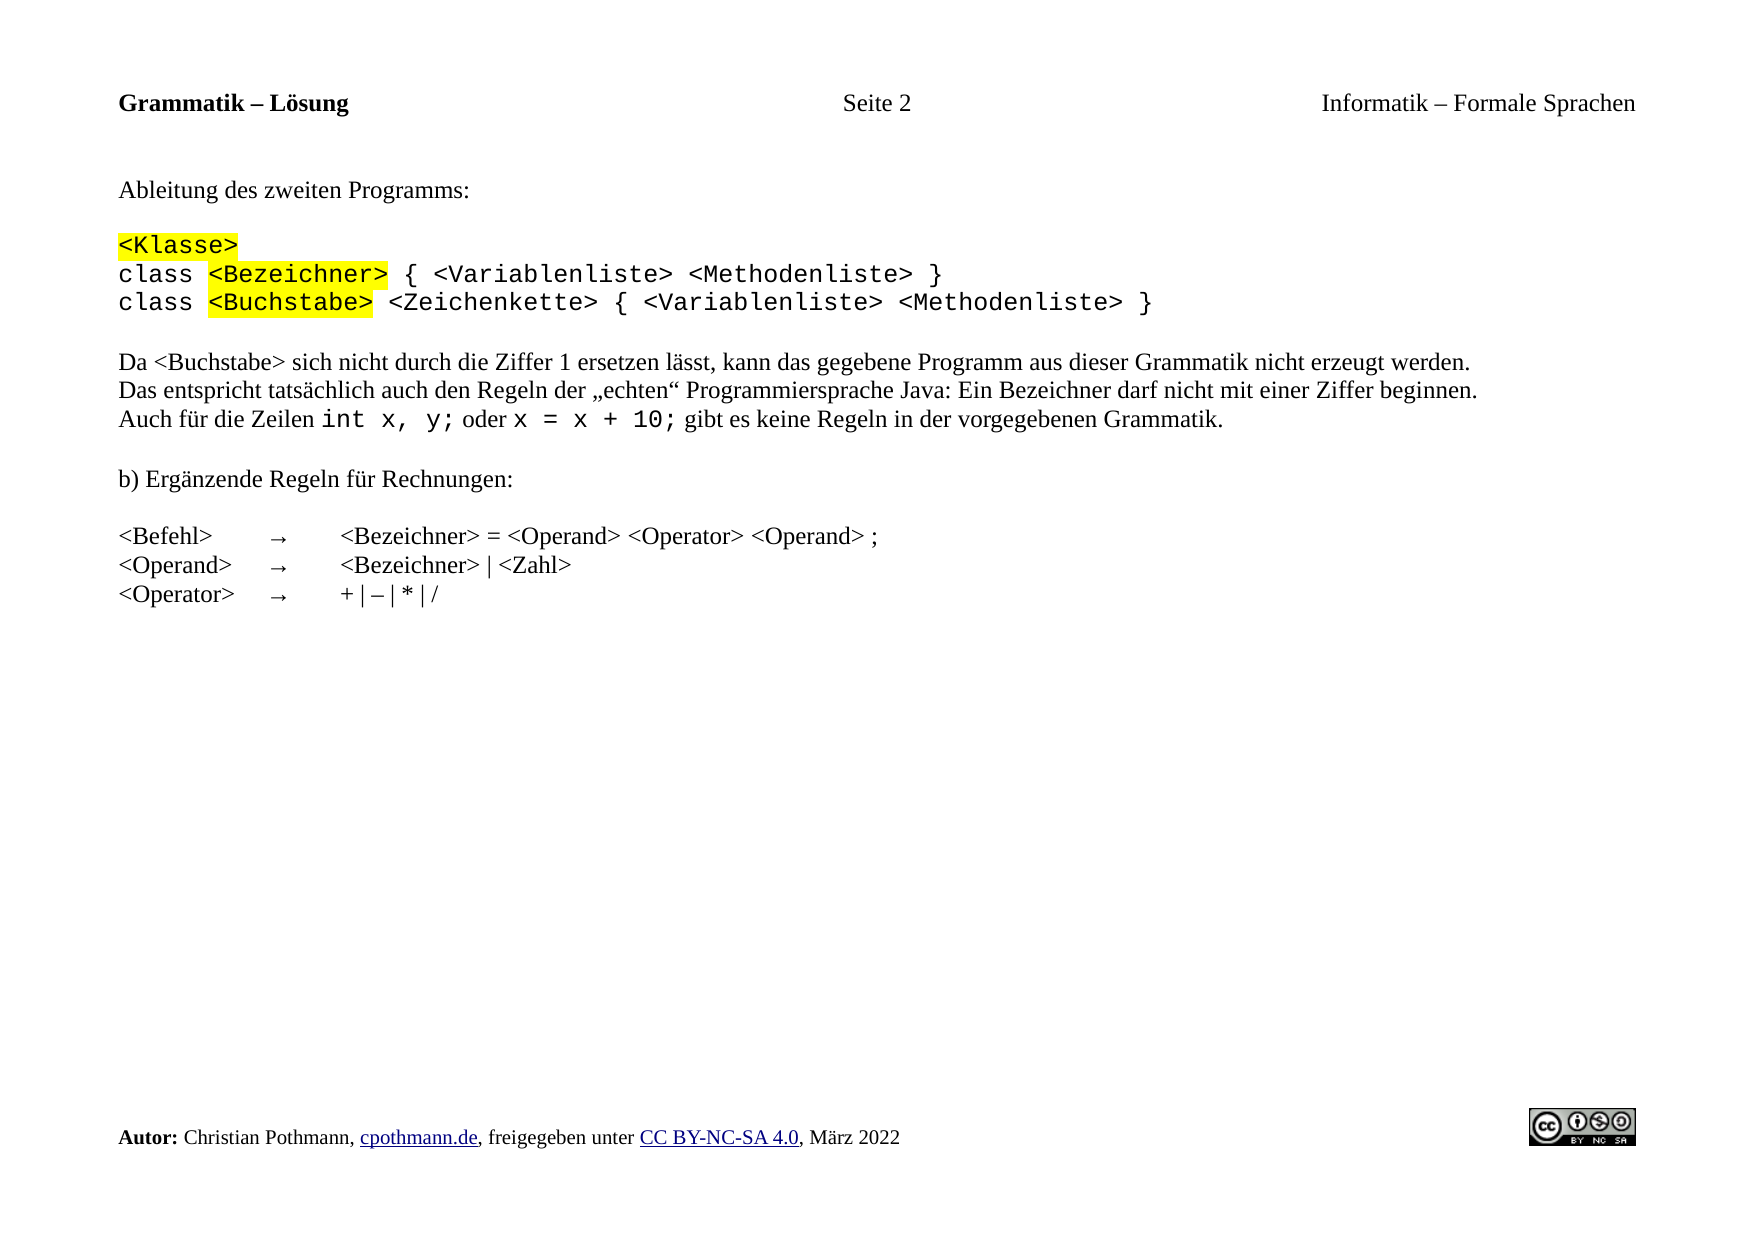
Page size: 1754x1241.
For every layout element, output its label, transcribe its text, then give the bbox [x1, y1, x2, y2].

text Das entspricht tatsächlich auch den Regeln der „echten“ Programmiersprache Java: Ein Bezeichner darf nicht mit einer Ziffer beginnen. [118, 376, 1636, 404]
text Ableitung des zweiten Programms: [118, 176, 1636, 204]
text Autor: Christian Pothmann, cpothmann.de, freigegeben unter CC BY-NC-SA 4.0, März 2022 [118, 1125, 1636, 1149]
text b) Ergänzende Regeln für Rechnungen: [118, 464, 1636, 493]
text <Befehl> → <Bezeichner> = <Operand> <Operator> <Operand> ; [118, 521, 1636, 550]
text Da <Buchstabe> sich nicht durch die Ziffer 1 ersetzen lässt, kann das gegebene Programm aus dieser Grammatik nicht erzeugt werden. [118, 347, 1636, 376]
text <Klasse> [118, 233, 1636, 261]
text class <Bezeichner> { <Variablenliste> <Methodenliste> } [118, 261, 1636, 290]
text Auch für die Zeilen int x, y; oder x = x + 10; gibt es keine Regeln in der vorgegebenen Grammatik. [118, 404, 1636, 435]
text class <Buchstabe> <Zeichenkette> { <Variablenliste> <Methodenliste> } [118, 290, 1636, 318]
text <Operand> → <Bezeichner> | <Zahl> [118, 550, 1636, 579]
text <Operator> → + | – | * | / [118, 579, 1636, 608]
picture [1529, 1108, 1636, 1146]
